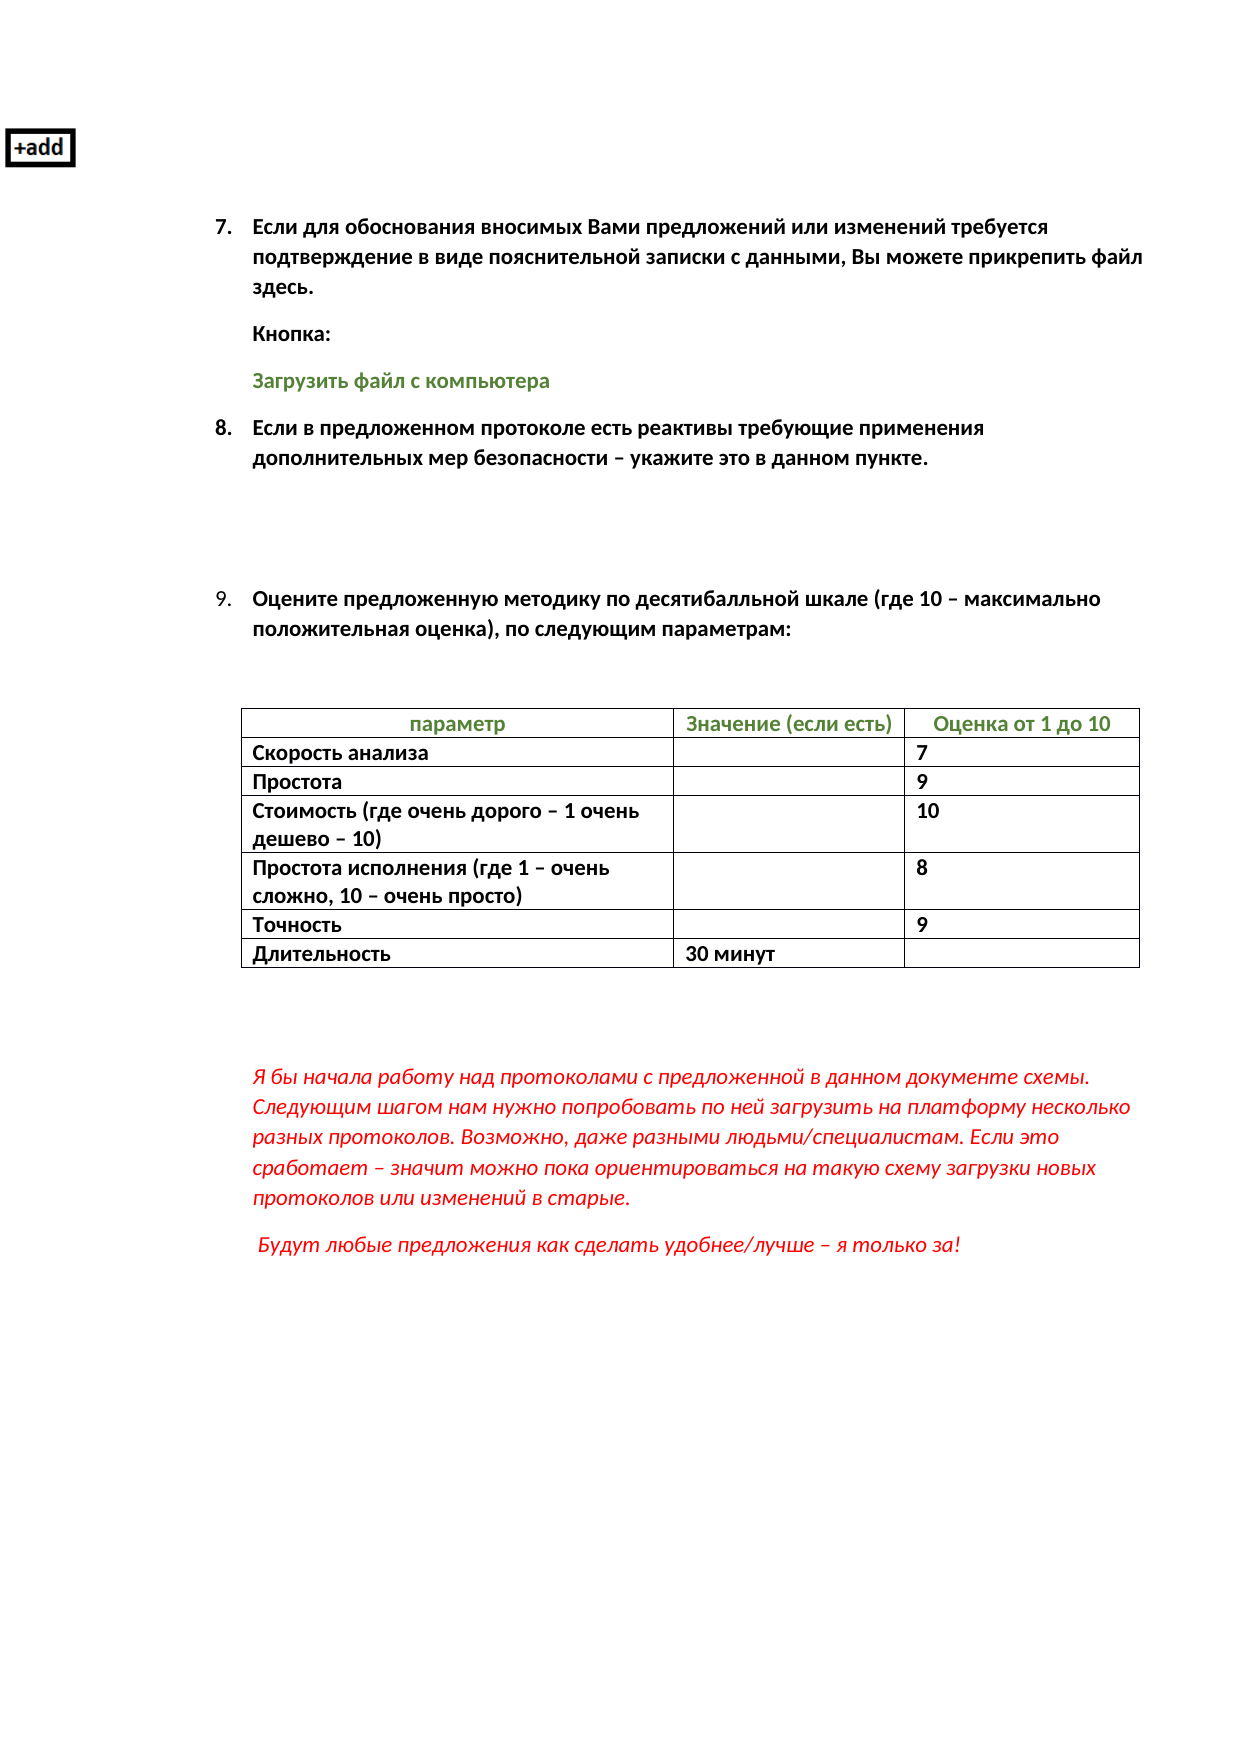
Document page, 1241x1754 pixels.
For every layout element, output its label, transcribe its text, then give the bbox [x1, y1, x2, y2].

picture [0, 124, 80, 174]
table_cell Простота исполнения (где 1 – очень сложно, 10 – очень просто) [242, 853, 673, 909]
table_header Оценка от 1 до 10 [905, 709, 1139, 737]
table_cell [674, 853, 904, 909]
table_cell 8 [905, 853, 1139, 909]
table_cell Скорость анализа [242, 738, 673, 766]
list Если в предложенном протоколе есть реактивы требующие применения дополнительных мер безопасности – укажите это в данном пункте. [215, 413, 1152, 471]
table_header параметр [242, 709, 673, 737]
table_cell Точность [242, 910, 673, 938]
table_cell [674, 767, 904, 795]
table_cell 9 [905, 767, 1139, 795]
list Кнопка: [252, 319, 1152, 347]
list Оцените предложенную методику по десятибалльной шкале (где 10 – максимально положительная оценка), по следующим параметрам: [215, 584, 1152, 642]
list Я бы начала работу над протоколами с предложенной в данном документе схемы. Следующим шагом нам нужно попробовать по ней загрузить на платформу несколько разных протоколов. Возможно, даже разными людьми/специалистам. Если это сработает – значит можно пока ориентироваться на такую схему загрузки новых протоколов или изменений в старые. [252, 1062, 1152, 1211]
table_cell 30 минут [674, 939, 904, 967]
table_cell 10 [905, 796, 1139, 852]
table_cell [674, 738, 904, 766]
list Если для обоснования вносимых Вами предложений или изменений требуется подтверждение в виде пояснительной записки с данными, Вы можете прикрепить файл здесь. [215, 212, 1152, 300]
table_cell [674, 796, 904, 852]
table_cell 9 [905, 910, 1139, 938]
table_cell Стоимость (где очень дорого – 1 очень дешево – 10) [242, 796, 673, 852]
table_cell [674, 910, 904, 938]
table_cell [905, 939, 1139, 967]
table_header Значение (если есть) [674, 709, 904, 737]
list Будут любые предложения как сделать удобнее/лучше – я только за! [252, 1230, 1152, 1258]
table_cell Простота [242, 767, 673, 795]
table_cell Длительность [242, 939, 673, 967]
table_cell 7 [905, 738, 1139, 766]
list Загрузить файл с компьютера [252, 366, 1152, 394]
